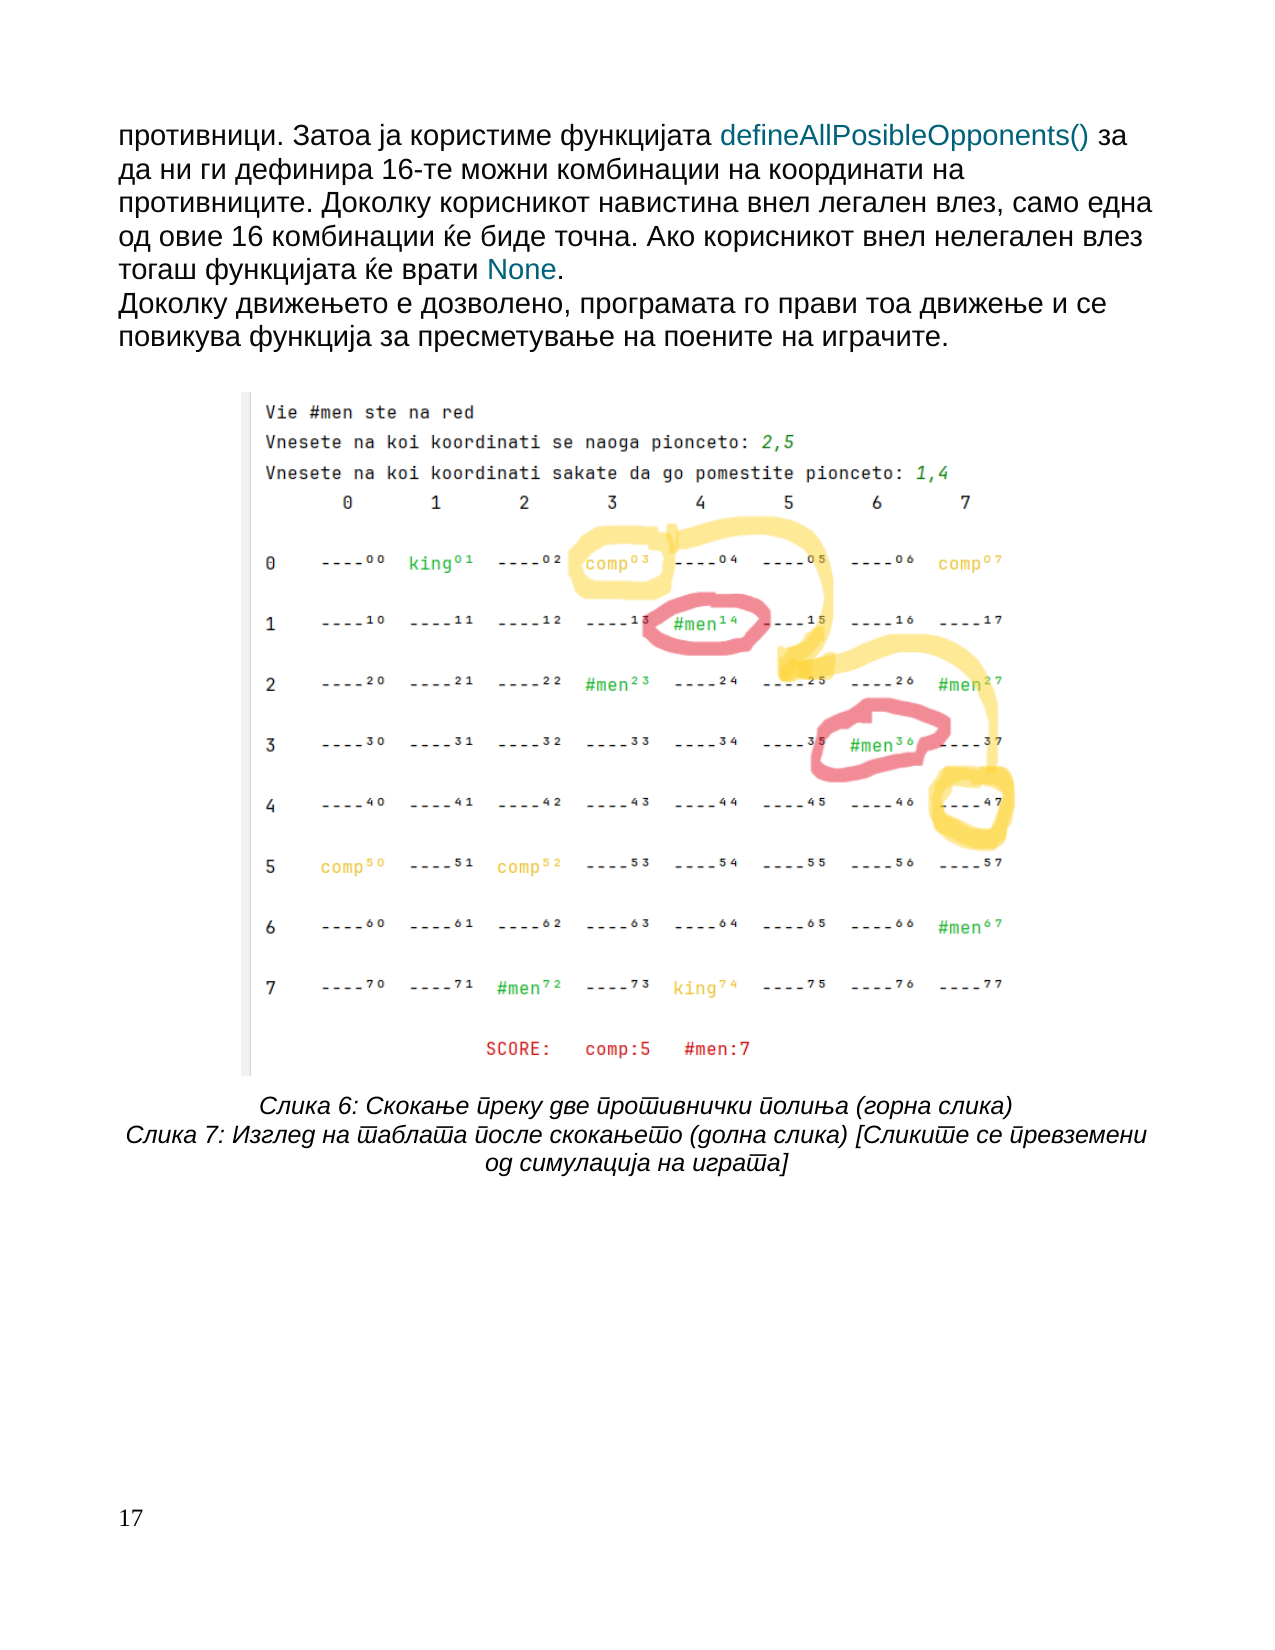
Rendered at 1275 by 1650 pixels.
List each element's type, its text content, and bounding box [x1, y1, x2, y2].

text Слика 7: Изглед на таблата после скокањето (долна слика) [Сликите се превземени од симулација на играта] [118, 1119, 1157, 1177]
picture [241, 392, 1034, 1076]
text Доколку движењето е дозволено, програмата го прави тоа движење и се повикува функција за пресметување на поените на играчите. [118, 286, 1157, 353]
text Слика 6: Скокање преку две противнички полиња (горна слика) [118, 1091, 1157, 1119]
text противници. Затоа ја користиме функцијата defineAllPosibleOpponents() за да ни ги дефинира 16-те можни комбинации на координати на противниците. Доколку корисникот навистина внел легален влез, само една од овие 16 комбинации ќе биде точна. Ако корисникот внел нелегален влез тогаш функцијата ќе врати None. [118, 118, 1157, 286]
